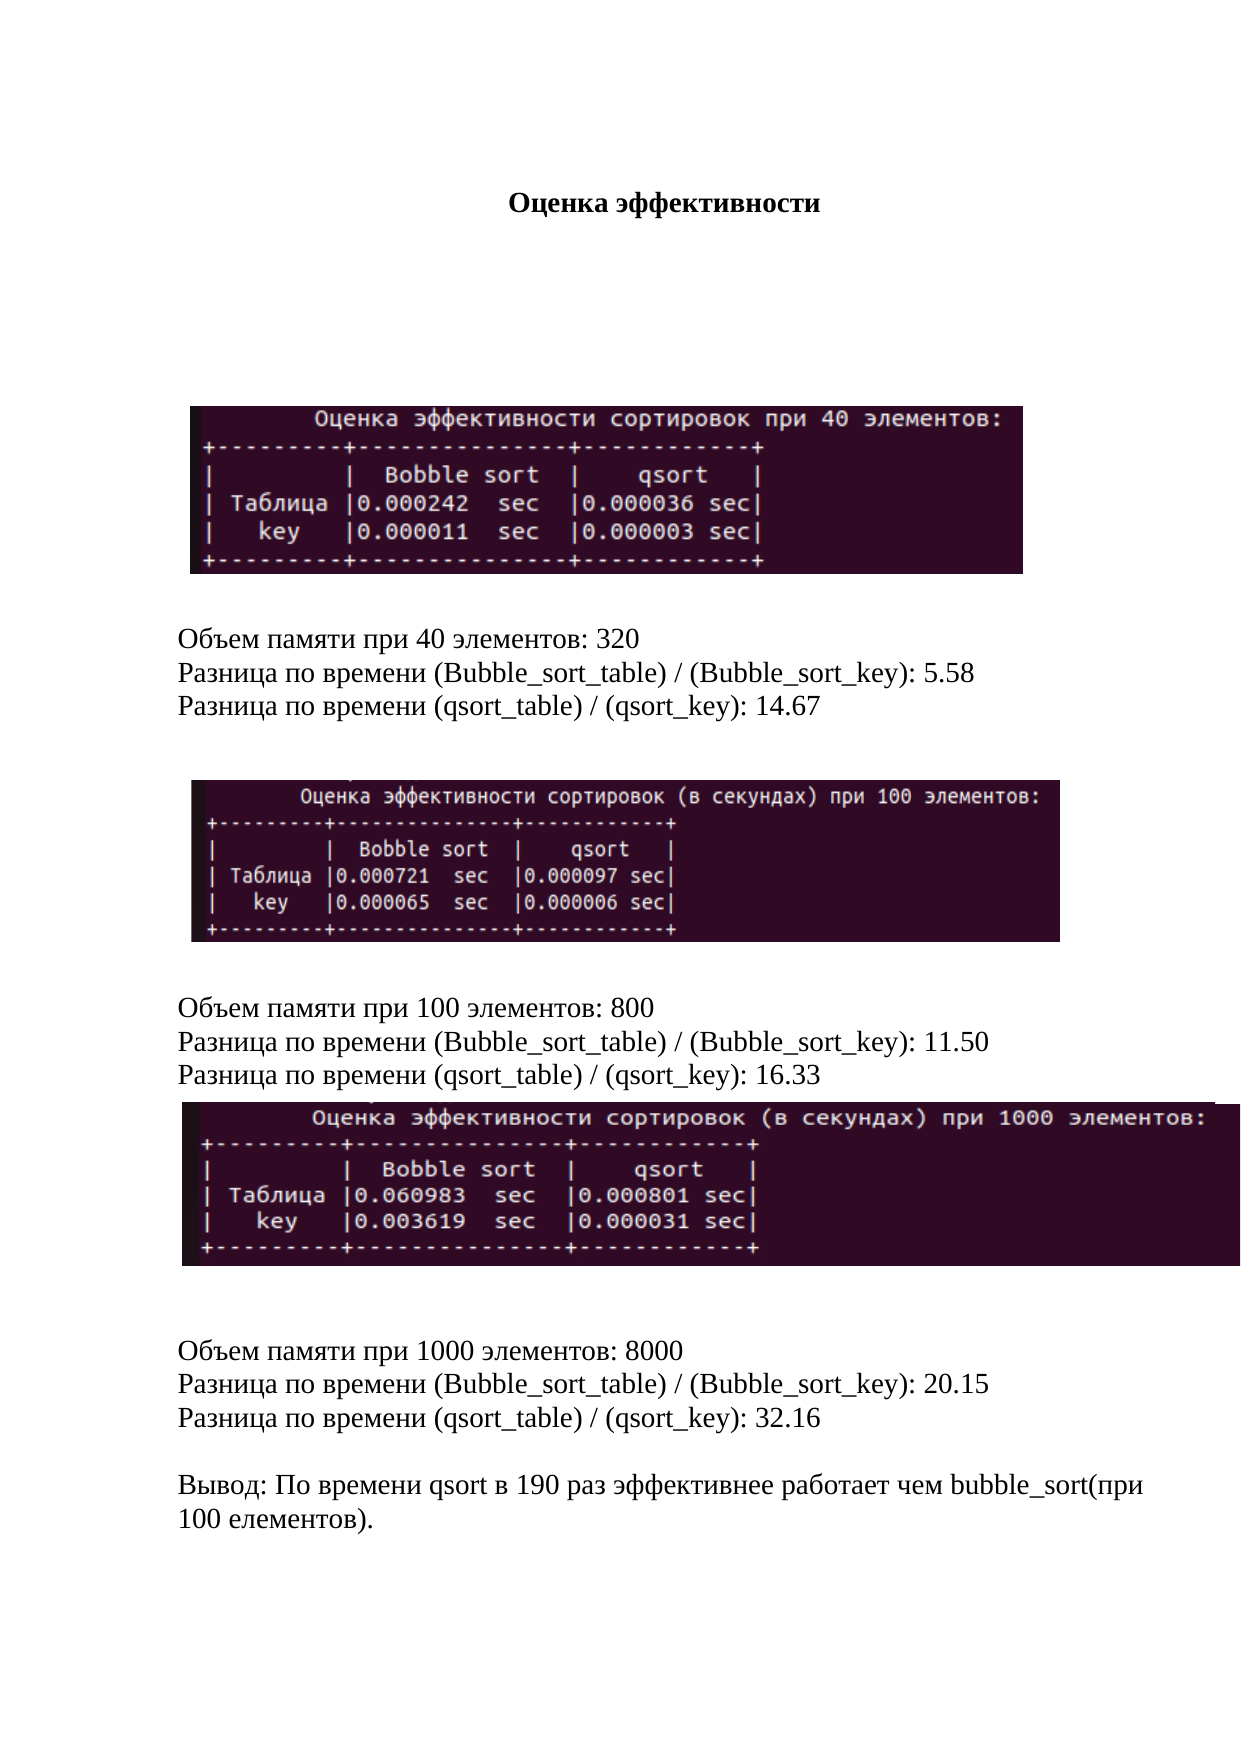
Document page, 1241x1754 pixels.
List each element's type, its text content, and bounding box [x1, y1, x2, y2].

text Разница по времени (qsort_table) / (qsort_key): 16.33 [177, 1057, 1152, 1091]
text Объем памяти при 1000 элементов: 8000 [177, 1333, 1152, 1367]
text Объем памяти при 100 элементов: 800 [177, 990, 1152, 1024]
text Оценка эффективности [177, 185, 1152, 219]
text Вывод: По времени qsort в 190 раз эффективнее работает чем bubble_sort(при 100 елементов). [177, 1467, 1152, 1534]
text Разница по времени (qsort_table) / (qsort_key): 14.67 [177, 688, 1152, 722]
text Разница по времени (Bubble_sort_table) / (Bubble_sort_key): 11.50 [177, 1024, 1152, 1057]
text Разница по времени (Bubble_sort_table) / (Bubble_sort_key): 5.58 [177, 655, 1152, 688]
text Разница по времени (Bubble_sort_table) / (Bubble_sort_key): 20.15 [177, 1367, 1152, 1400]
text Объем памяти при 40 элементов: 320 [177, 621, 1152, 655]
picture [182, 1102, 1241, 1266]
text Разница по времени (qsort_table) / (qsort_key): 32.16 [177, 1400, 1152, 1434]
picture [191, 780, 1060, 942]
picture [190, 406, 1023, 574]
